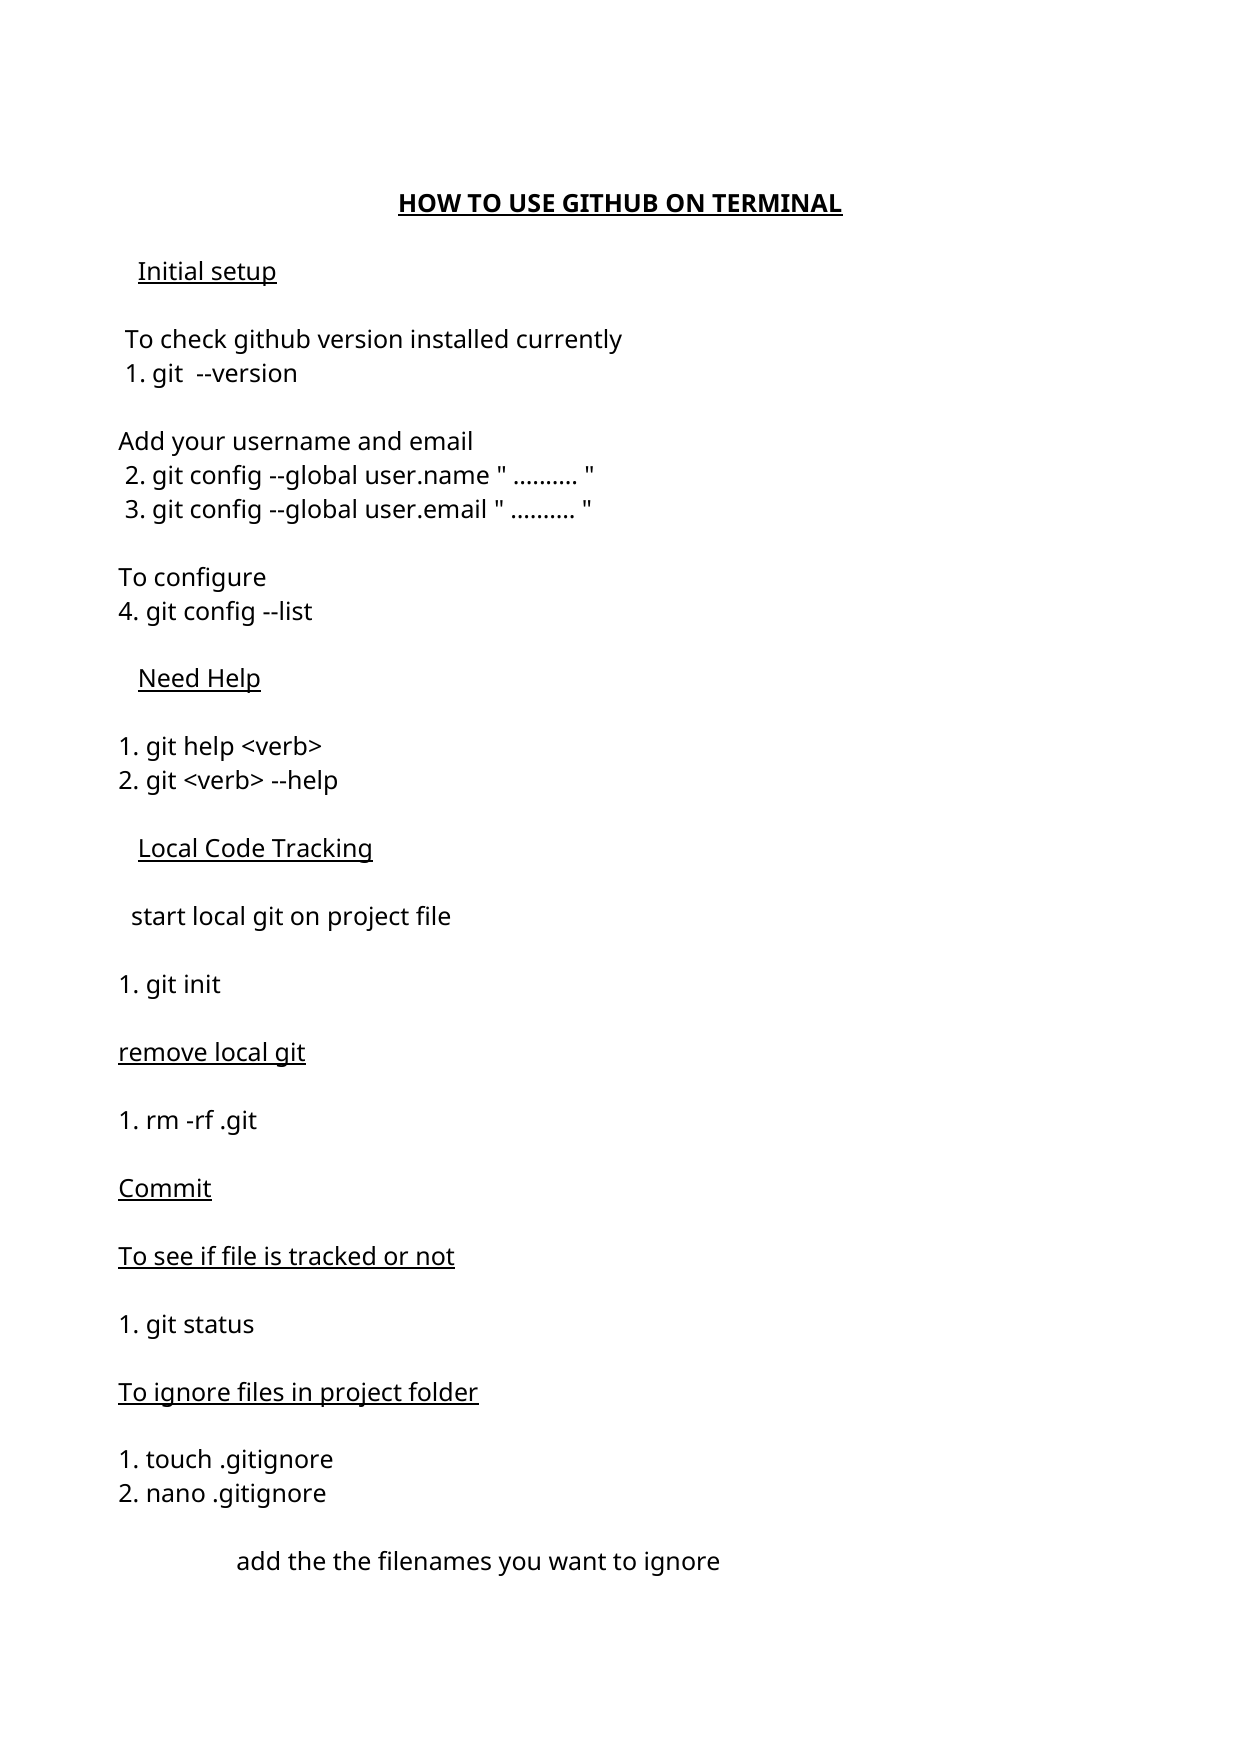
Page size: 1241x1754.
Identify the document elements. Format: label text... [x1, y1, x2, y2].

text Initial setup [118, 254, 1122, 288]
text 2. nano .gitignore [118, 1476, 1122, 1510]
text 1. git init [118, 967, 1122, 1001]
text 1. git --version [118, 356, 1122, 390]
text 1. git help <verb> [118, 729, 1122, 763]
text add the the filenames you want to ignore [118, 1544, 1122, 1578]
text To ignore files in project folder [118, 1374, 1122, 1408]
text start local git on project file [118, 899, 1122, 933]
text remove local git [118, 1035, 1122, 1069]
text 3. git config --global user.email " .......... " [118, 492, 1122, 526]
text To configure [118, 559, 1122, 593]
text 2. git <verb> --help [118, 763, 1122, 797]
text HOW TO USE GITHUB ON TERMINAL [118, 186, 1122, 220]
text 1. touch .gitignore [118, 1442, 1122, 1476]
text To see if file is tracked or not [118, 1239, 1122, 1273]
text Need Help [118, 661, 1122, 695]
text To check github version installed currently [118, 322, 1122, 356]
text 1. git status [118, 1307, 1122, 1341]
text Commit [118, 1171, 1122, 1205]
text 1. rm -rf .git [118, 1103, 1122, 1137]
text 4. git config --list [118, 593, 1122, 627]
text Add your username and email [118, 424, 1122, 458]
text 2. git config --global user.name " .......... " [118, 458, 1122, 492]
text Local Code Tracking [118, 831, 1122, 865]
